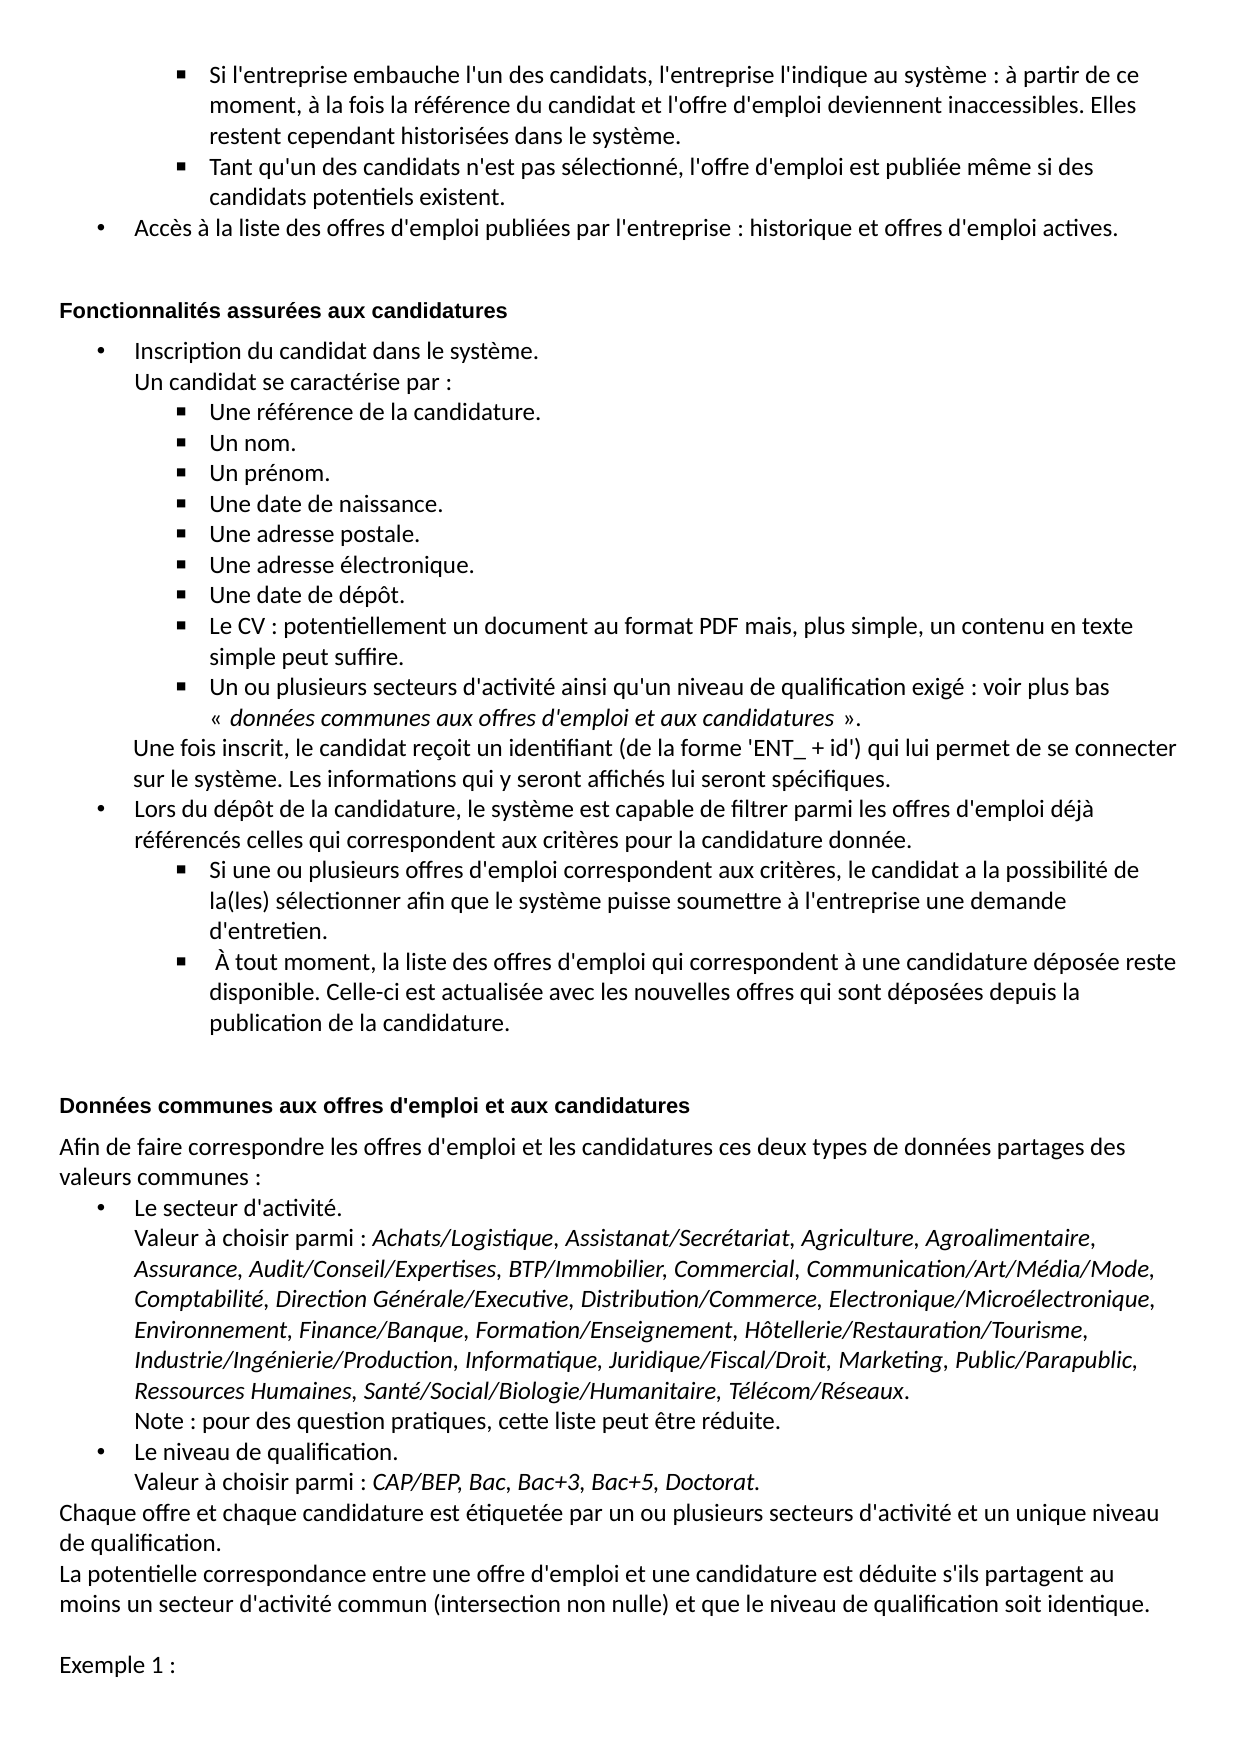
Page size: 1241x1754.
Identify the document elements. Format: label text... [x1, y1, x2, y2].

list Le niveau de qualification. Valeur à choisir parmi : CAP/BEP, Bac, Bac+3, Bac+5, Doctorat. [97, 1436, 1181, 1497]
text Chaque offre et chaque candidature est étiquetée par un ou plusieurs secteurs d'activité et un unique niveau de qualification. [59, 1497, 1181, 1558]
list À tout moment, la liste des offres d'emploi qui correspondent à une candidature déposée reste disponible. Celle-ci est actualisée avec les nouvelles offres qui sont déposées depuis la publication de la candidature. [172, 946, 1181, 1037]
list Si l'entreprise embauche l'un des candidats, l'entreprise l'indique au système : à partir de ce moment, à la fois la référence du candidat et l'offre d'emploi deviennent inaccessibles. Elles restent cependant historisées dans le système. [172, 59, 1181, 151]
list Un prénom. [172, 457, 1181, 488]
list Une adresse postale. [172, 518, 1181, 549]
list Note : pour des question pratiques, cette liste peut être réduite. [97, 1405, 1181, 1436]
text Exemple 1 : [59, 1649, 1181, 1680]
list Une date de dépôt. [172, 579, 1181, 610]
list Accès à la liste des offres d'emploi publiées par l'entreprise : historique et offres d'emploi actives. [97, 212, 1181, 242]
list Une référence de la candidature. [172, 396, 1181, 427]
text Afin de faire correspondre les offres d'emploi et les candidatures ces deux types de données partages des valeurs communes : [59, 1131, 1181, 1192]
subtitle Données communes aux offres d'emploi et aux candidatures [59, 1093, 1181, 1118]
list Tant qu'un des candidats n'est pas sélectionné, l'offre d'emploi est publiée même si des candidats potentiels existent. [172, 151, 1181, 212]
list Le secteur d'activité. Valeur à choisir parmi : Achats/Logistique, Assistanat/Secrétariat, Agriculture, Agroalimentaire, Assurance, Audit/Conseil/Expertises, BTP/Immobilier, Commercial, Communication/Art/Média/Mode, Comptabilité, Direction Générale/Executive, Distribution/Commerce, Electronique/Microélectronique, Environnement, Finance/Banque, Formation/Enseignement, Hôtellerie/Restauration/Tourisme, Industrie/Ingénierie/Production, Informatique, Juridique/Fiscal/Droit, Marketing, Public/Parapublic, Ressources Humaines, Santé/Social/Biologie/Humanitaire, Télécom/Réseaux. [97, 1192, 1181, 1405]
list Le CV : potentiellement un document au format PDF mais, plus simple, un contenu en texte simple peut suffire. [172, 610, 1181, 671]
list Inscription du candidat dans le système. Un candidat se caractérise par : [97, 335, 1181, 396]
list Si une ou plusieurs offres d'emploi correspondent aux critères, le candidat a la possibilité de la(les) sélectionner afin que le système puisse soumettre à l'entreprise une demande d'entretien. [172, 854, 1181, 946]
list Un nom. [172, 427, 1181, 457]
text La potentielle correspondance entre une offre d'emploi et une candidature est déduite s'ils partagent au moins un secteur d'activité commun (intersection non nulle) et que le niveau de qualification soit identique. [59, 1558, 1181, 1619]
list Lors du dépôt de la candidature, le système est capable de filtrer parmi les offres d'emploi déjà référencés celles qui correspondent aux critères pour la candidature donnée. [97, 793, 1181, 854]
text Une fois inscrit, le candidat reçoit un identifiant (de la forme 'ENT_ + id') qui lui permet de se connecter sur le système. Les informations qui y seront affichés lui seront spécifiques. [59, 732, 1181, 793]
list Un ou plusieurs secteurs d'activité ainsi qu'un niveau de qualification exigé : voir plus bas « données communes aux offres d'emploi et aux candidatures ». [172, 671, 1181, 732]
list Une date de naissance. [172, 488, 1181, 518]
subtitle Fonctionnalités assurées aux candidatures [59, 298, 1181, 323]
list Une adresse électronique. [172, 549, 1181, 579]
